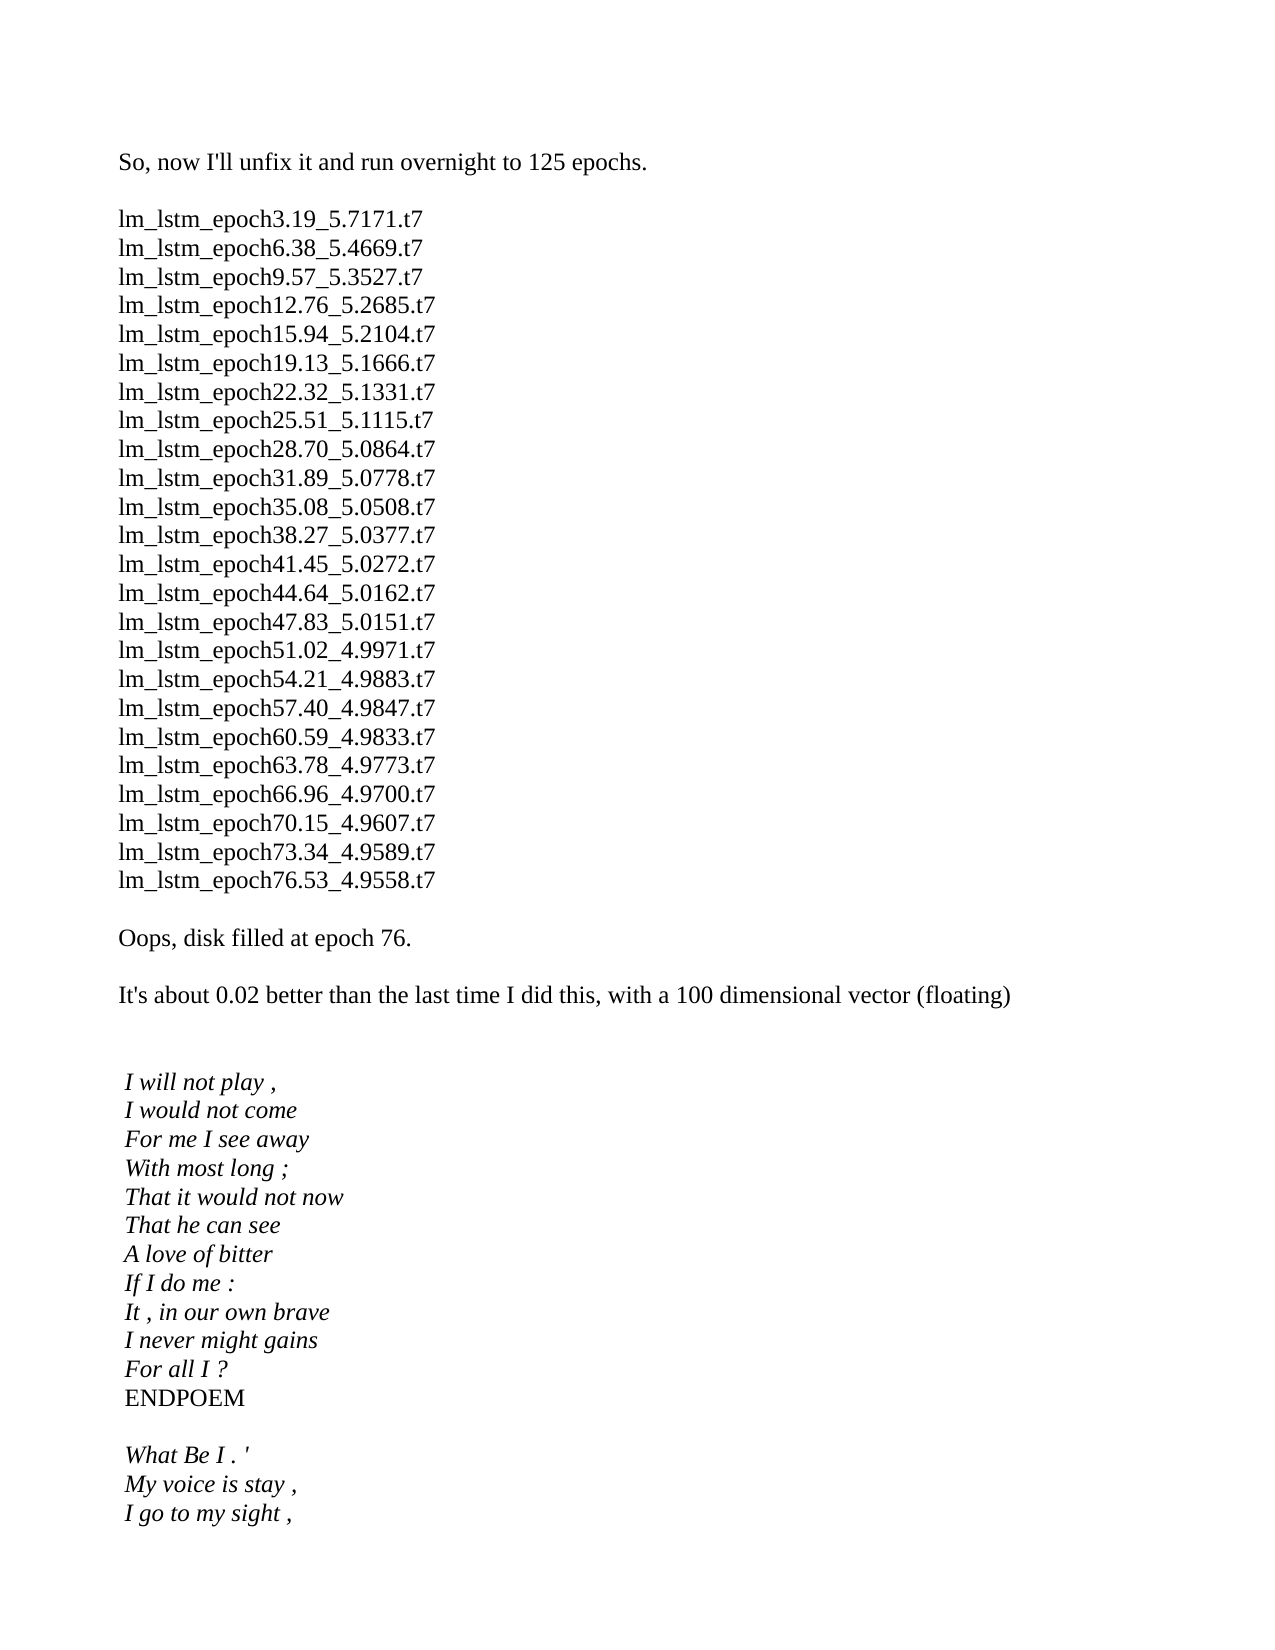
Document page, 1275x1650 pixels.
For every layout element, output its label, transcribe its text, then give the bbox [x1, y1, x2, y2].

text lm_lstm_epoch57.40_4.9847.t7 [118, 693, 1157, 722]
text For all I ? [118, 1354, 1157, 1383]
text That it would not now [118, 1182, 1157, 1211]
text lm_lstm_epoch66.96_4.9700.t7 [118, 779, 1157, 808]
text lm_lstm_epoch60.59_4.9833.t7 [118, 722, 1157, 751]
text So, now I'll unfix it and run overnight to 125 epochs. [118, 147, 1157, 176]
text lm_lstm_epoch35.08_5.0508.t7 [118, 492, 1157, 521]
text lm_lstm_epoch9.57_5.3527.t7 [118, 262, 1157, 291]
text ENDPOEM [118, 1383, 1157, 1412]
text What Be I . ' [118, 1441, 1157, 1469]
text With most long ; [118, 1153, 1157, 1182]
text It's about 0.02 better than the last time I did this, with a 100 dimensional vector (floating) [118, 981, 1157, 1009]
text lm_lstm_epoch25.51_5.1115.t7 [118, 406, 1157, 434]
text lm_lstm_epoch6.38_5.4669.t7 [118, 233, 1157, 262]
text That he can see [118, 1211, 1157, 1239]
text My voice is stay , [118, 1469, 1157, 1498]
text lm_lstm_epoch73.34_4.9589.t7 [118, 837, 1157, 866]
text I will not play , [118, 1067, 1157, 1096]
text Oops, disk filled at epoch 76. [118, 923, 1157, 952]
text I would not come [118, 1096, 1157, 1124]
text lm_lstm_epoch44.64_5.0162.t7 [118, 578, 1157, 607]
text lm_lstm_epoch31.89_5.0778.t7 [118, 463, 1157, 492]
text I never might gains [118, 1326, 1157, 1354]
text It , in our own brave [118, 1297, 1157, 1326]
text lm_lstm_epoch28.70_5.0864.t7 [118, 434, 1157, 463]
text lm_lstm_epoch47.83_5.0151.t7 [118, 607, 1157, 636]
text lm_lstm_epoch12.76_5.2685.t7 [118, 291, 1157, 319]
text lm_lstm_epoch15.94_5.2104.t7 [118, 319, 1157, 348]
text lm_lstm_epoch76.53_4.9558.t7 [118, 866, 1157, 894]
text lm_lstm_epoch41.45_5.0272.t7 [118, 549, 1157, 578]
text lm_lstm_epoch51.02_4.9971.t7 [118, 636, 1157, 664]
text If I do me : [118, 1268, 1157, 1297]
text lm_lstm_epoch3.19_5.7171.t7 [118, 204, 1157, 233]
text lm_lstm_epoch54.21_4.9883.t7 [118, 664, 1157, 693]
text I go to my sight , [118, 1498, 1157, 1527]
text For me I see away [118, 1124, 1157, 1153]
text A love of bitter [118, 1239, 1157, 1268]
text lm_lstm_epoch38.27_5.0377.t7 [118, 521, 1157, 549]
text lm_lstm_epoch63.78_4.9773.t7 [118, 751, 1157, 779]
text lm_lstm_epoch19.13_5.1666.t7 [118, 348, 1157, 377]
text lm_lstm_epoch22.32_5.1331.t7 [118, 377, 1157, 406]
text lm_lstm_epoch70.15_4.9607.t7 [118, 808, 1157, 837]
